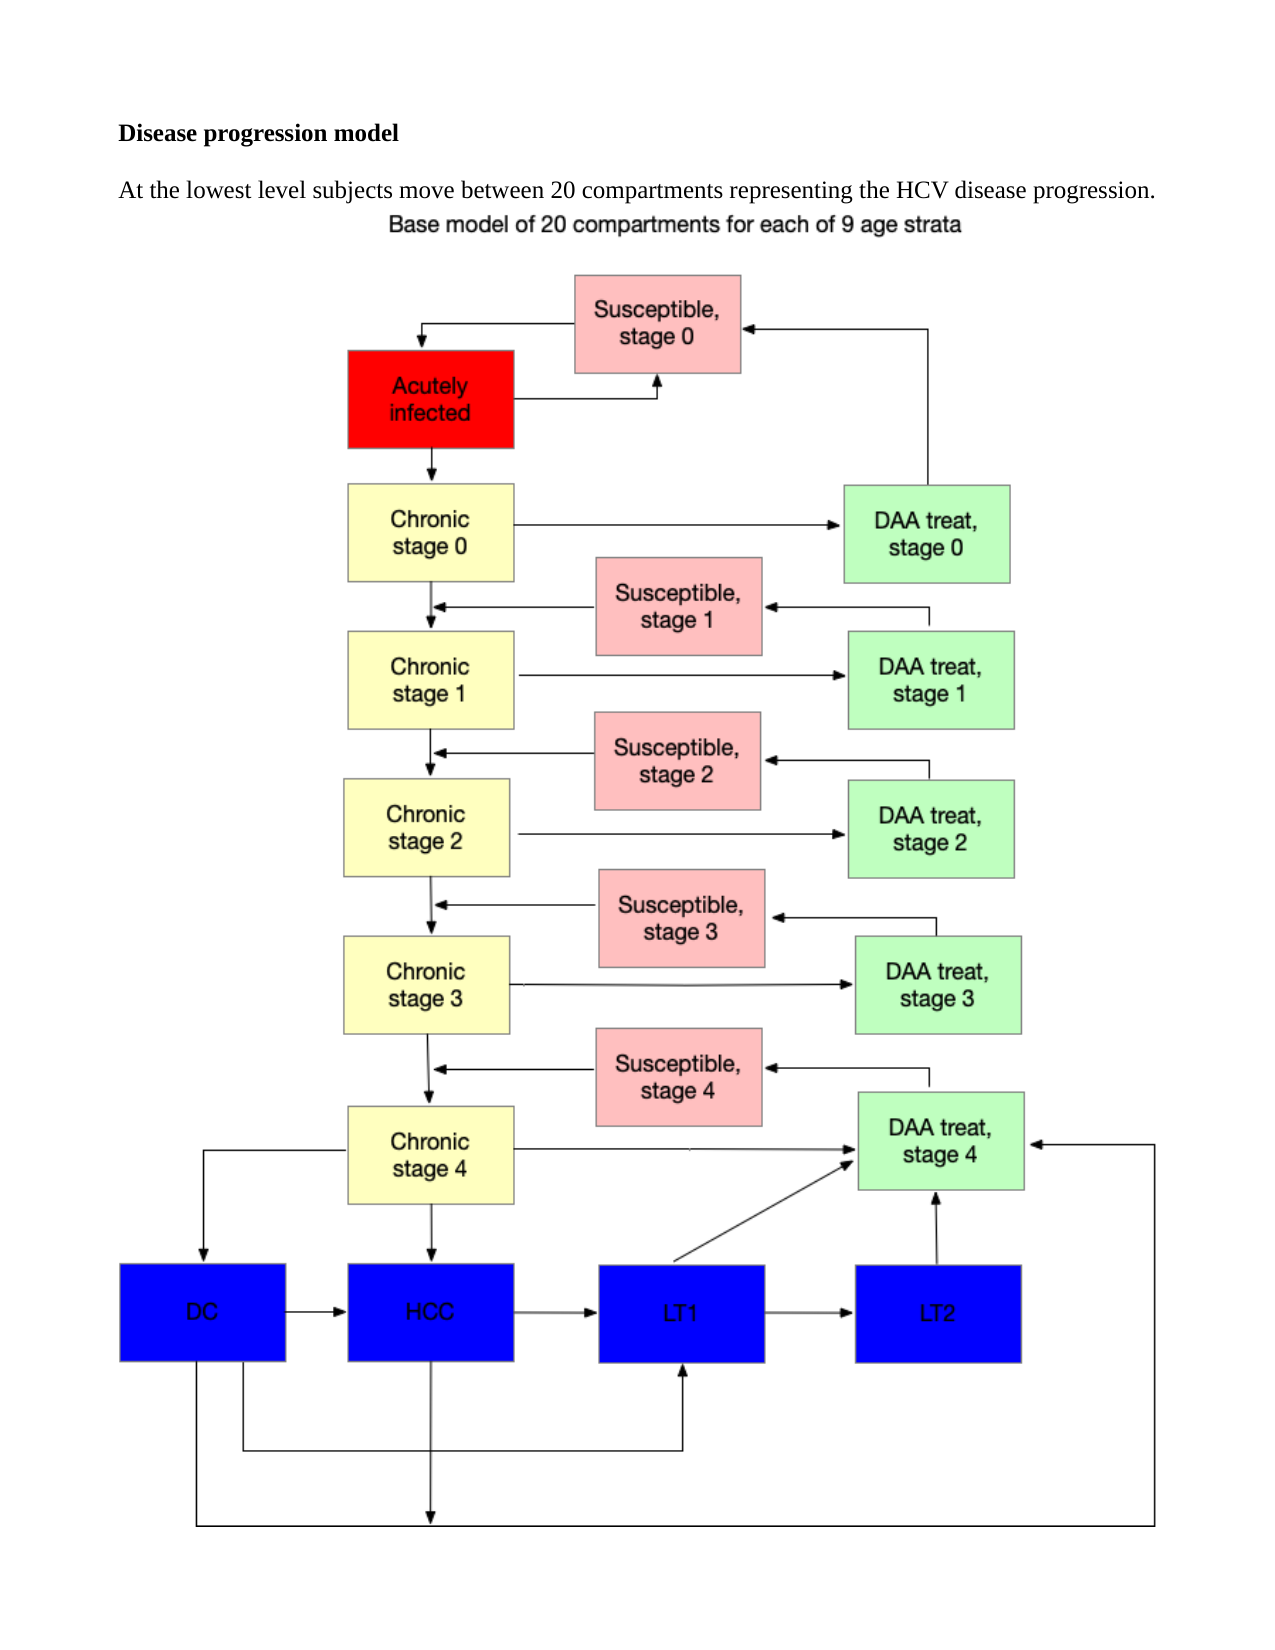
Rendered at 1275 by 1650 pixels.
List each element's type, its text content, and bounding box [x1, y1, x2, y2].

picture [118, 204, 1157, 1527]
text At the lowest level subjects move between 20 compartments representing the HCV disease progression. [118, 176, 1157, 204]
text Disease progression model [118, 118, 1157, 147]
